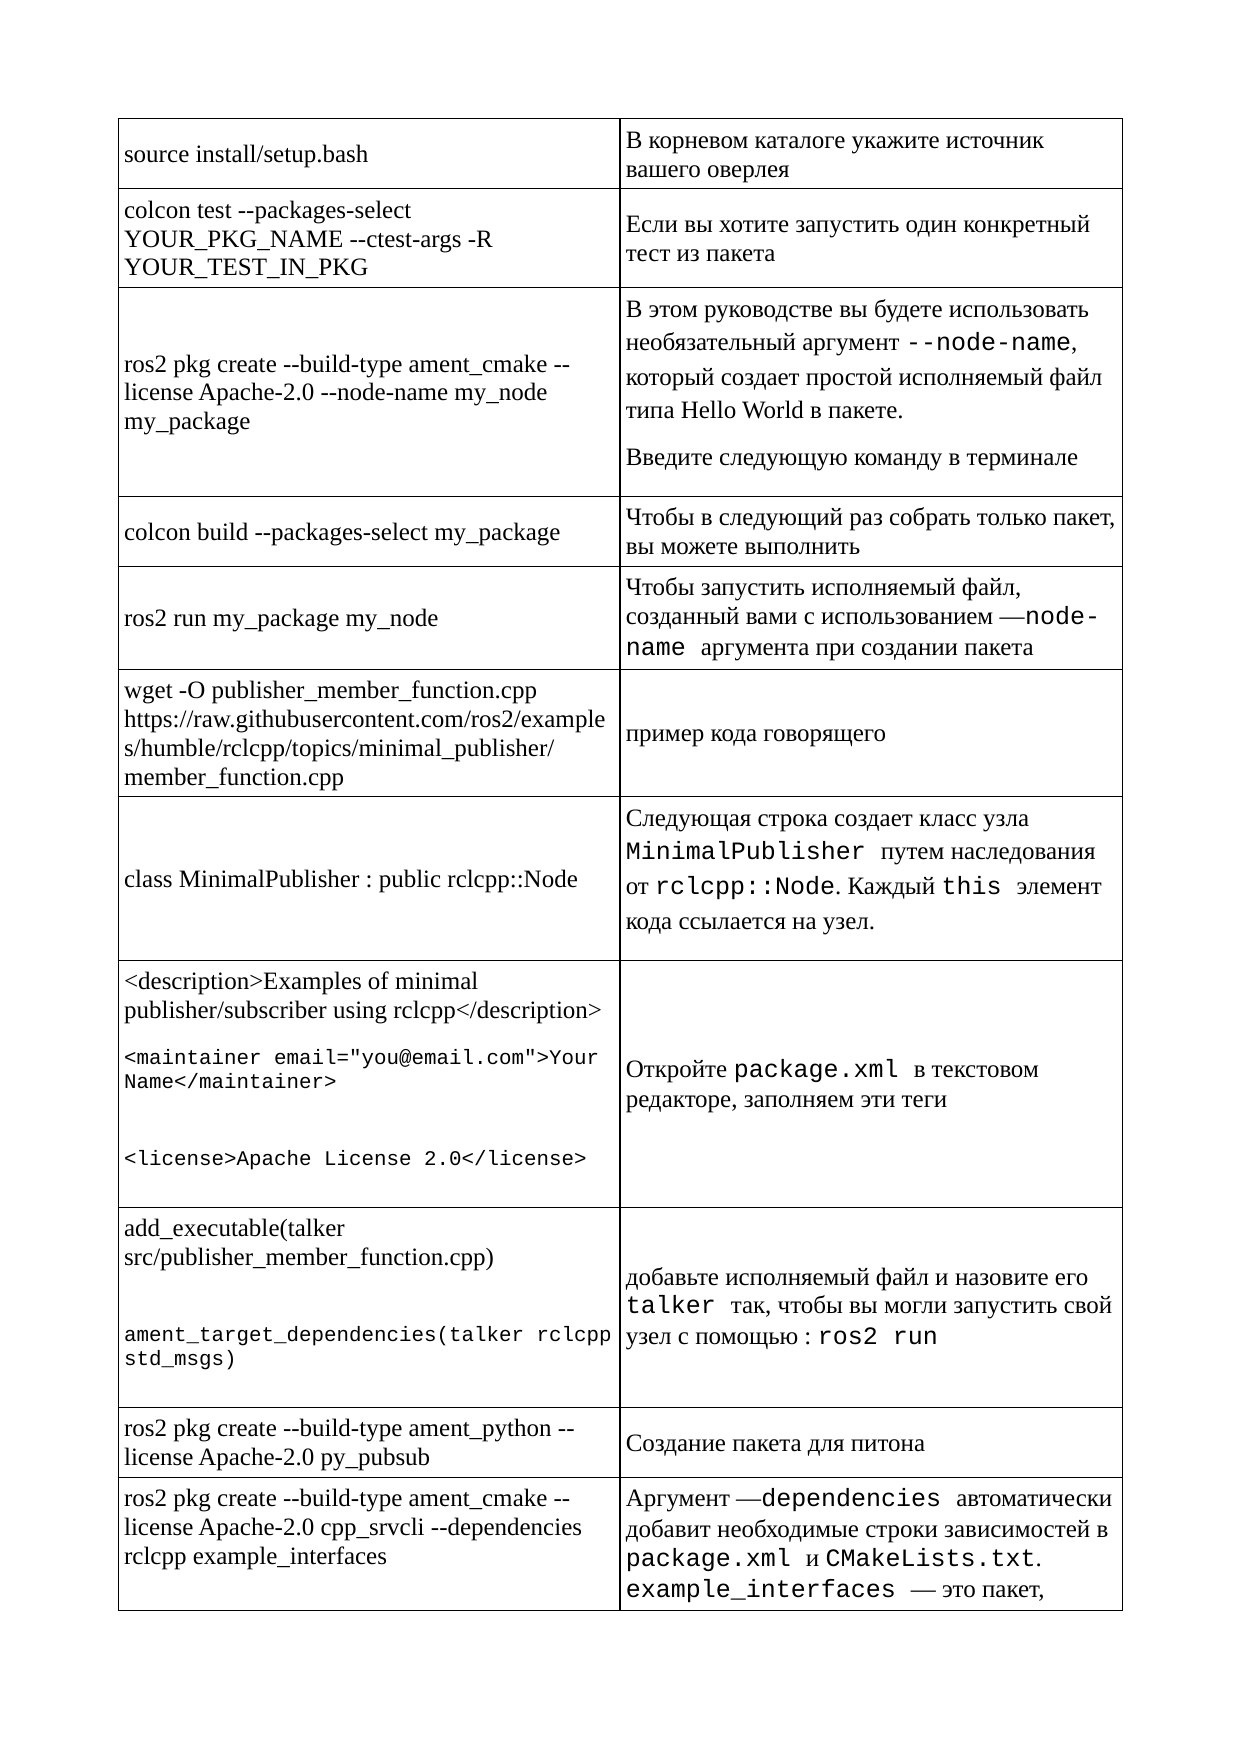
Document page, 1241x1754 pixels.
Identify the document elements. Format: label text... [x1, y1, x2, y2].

table_cell Откройте package.xml в текстовом редакторе, заполняем эти теги [621, 961, 1122, 1207]
table_cell Чтобы в следующий раз собрать только пакет, вы можете выполнить [621, 497, 1122, 566]
table_cell add_executable(talker src/publisher_member_function.cpp) ament_target_dependencies(talker rclcpp std_msgs) [119, 1208, 619, 1407]
table_cell ros2 pkg create --build-type ament_cmake --license Apache-2.0 cpp_srvcli --dependencies rclcpp example_interfaces [119, 1478, 619, 1610]
table_cell Следующая строка создает класс узла MinimalPublisher путем наследования от rclcpp::Node. Каждый this элемент кода ссылается на узел. [621, 797, 1122, 959]
table_cell <description>Examples of minimal publisher/subscriber using rclcpp</description> <maintainer email="you@email.com">Your Name</maintainer> <license>Apache License 2.0</license> [119, 961, 619, 1207]
table_cell ros2 pkg create --build-type ament_cmake --license Apache-2.0 --node-name my_node my_package [119, 288, 619, 496]
table_cell В корневом каталоге укажите источник вашего оверлея [621, 119, 1122, 188]
table_cell ros2 run my_package my_node [119, 567, 619, 669]
table_cell добавьте исполняемый файл и назовите его talker так, чтобы вы могли запустить свой узел с помощью : ros2 run [621, 1208, 1122, 1407]
table_cell colcon build --packages-select my_package [119, 497, 619, 566]
table_cell В этом руководстве вы будете использовать необязательный аргумент --node-name, который создает простой исполняемый файл типа Hello World в пакете. Введите следующую команду в терминале [621, 288, 1122, 496]
table_cell wget -O publisher_member_function.cpp https://raw.githubusercontent.com/ros2/examples/humble/rclcpp/topics/minimal_publisher/member_function.cpp [119, 670, 619, 796]
table_cell Создание пакета для питона [621, 1408, 1122, 1477]
table_cell ros2 pkg create --build-type ament_python --license Apache-2.0 py_pubsub [119, 1408, 619, 1477]
table_cell class MinimalPublisher : public rclcpp::Node [119, 797, 619, 959]
table_cell Аргумент —dependencies автоматически добавит необходимые строки зависимостей в package.xml и CMakeLists.txt. example_interfaces — это пакет, [621, 1478, 1122, 1610]
table_cell colcon test --packages-select YOUR_PKG_NAME --ctest-args -R YOUR_TEST_IN_PKG [119, 189, 619, 287]
table_cell Если вы хотите запустить один конкретный тест из пакета [621, 189, 1122, 287]
table_cell пример кода говорящего [621, 670, 1122, 796]
table_cell Чтобы запустить исполняемый файл, созданный вами с использованием —node-name аргумента при создании пакета [621, 567, 1122, 669]
table_cell source install/setup.bash [119, 119, 619, 188]
